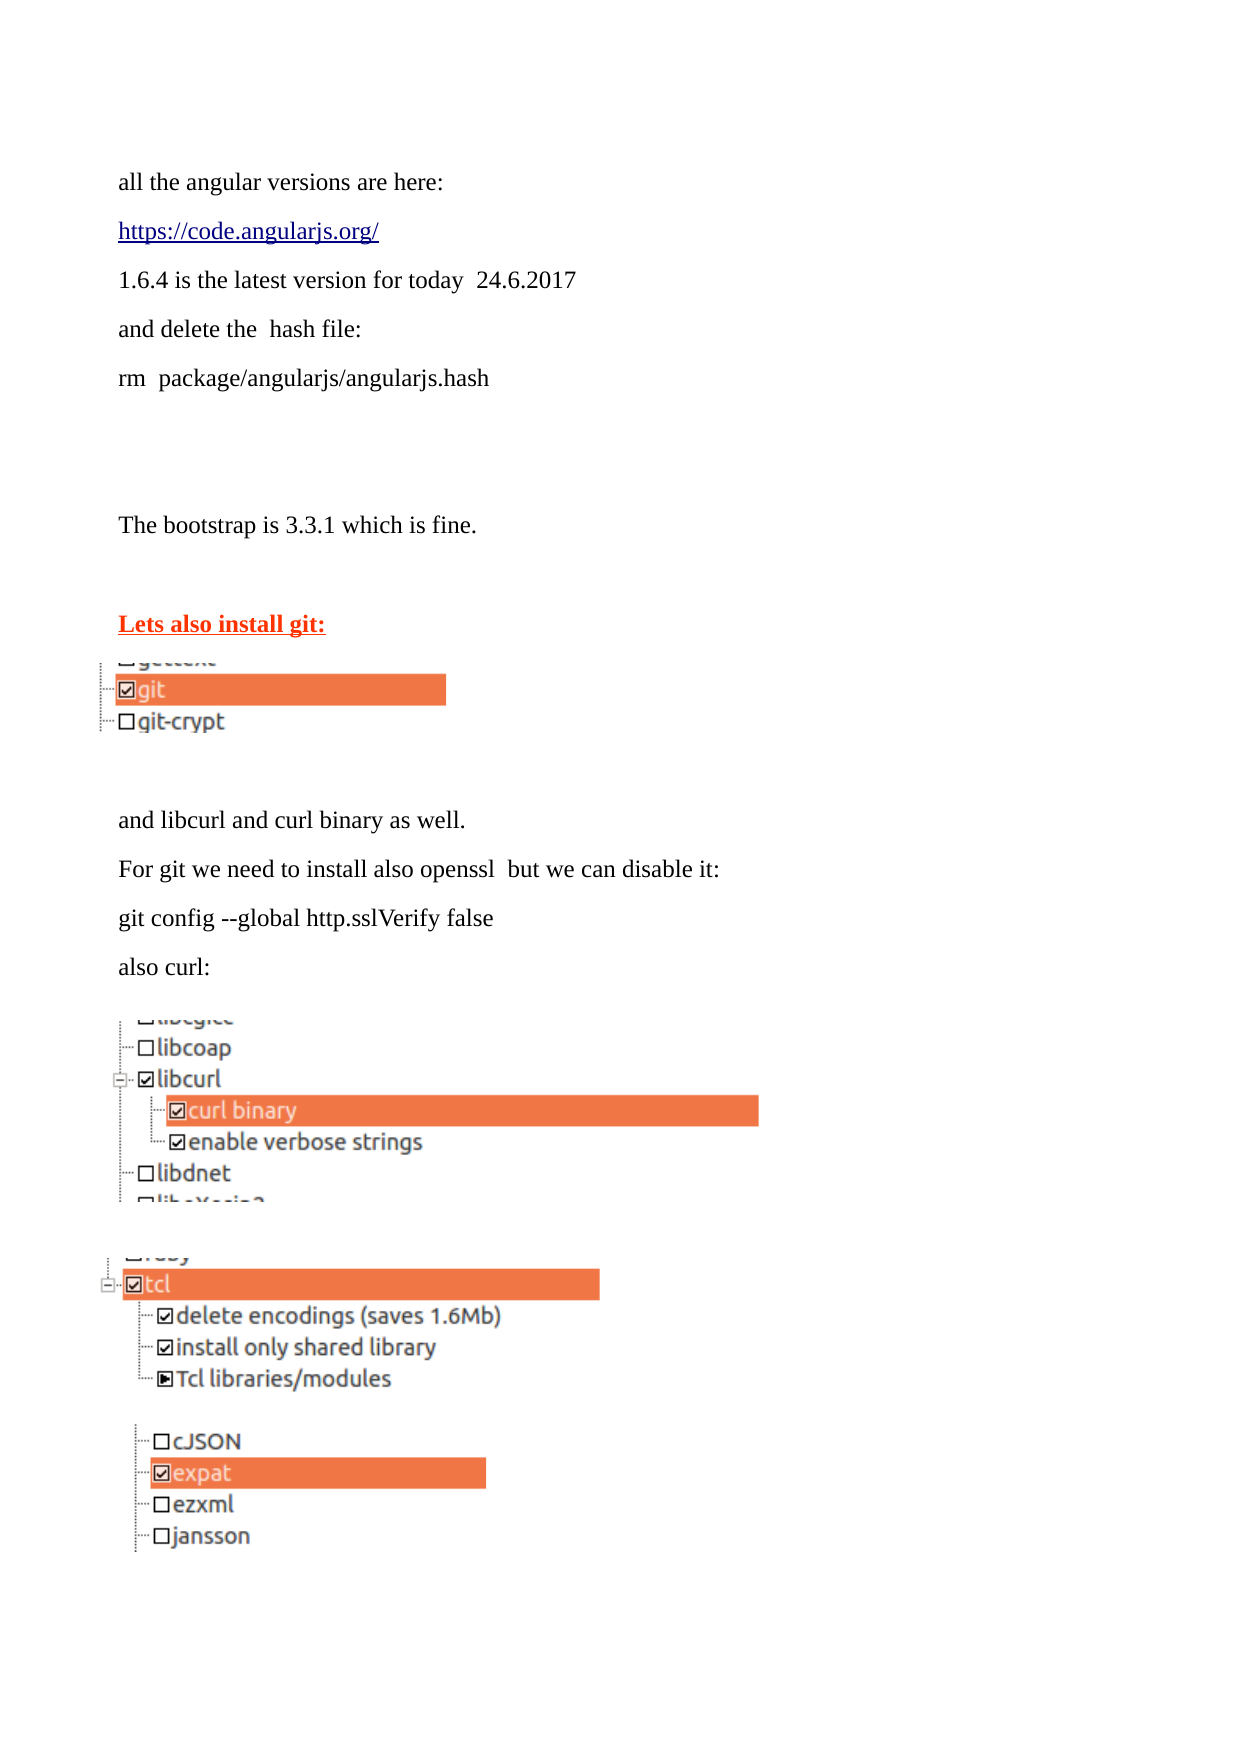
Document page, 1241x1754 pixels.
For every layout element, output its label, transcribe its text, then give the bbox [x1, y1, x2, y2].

text The bootstrap is 3.3.1 which is fine. [118, 511, 1122, 539]
text rm package/angularjs/angularjs.hash [118, 363, 1122, 392]
text For git we need to install also openssl but we can disable it: [118, 854, 1122, 883]
picture [95, 1258, 600, 1406]
text https://code.angularjs.org/ [118, 216, 1122, 245]
picture [122, 1423, 487, 1552]
text and delete the hash file: [118, 314, 1122, 343]
text 1.6.4 is the latest version for today 24.6.2017 [118, 265, 1122, 294]
text Lets also install git: [118, 609, 1122, 637]
text and libcurl and curl binary as well. [118, 805, 1122, 834]
text all the angular versions are here: [118, 167, 1122, 196]
text also curl: [118, 952, 1122, 981]
picture [104, 1020, 759, 1202]
picture [97, 663, 447, 733]
text git config --global http.sslVerify false [118, 903, 1122, 932]
